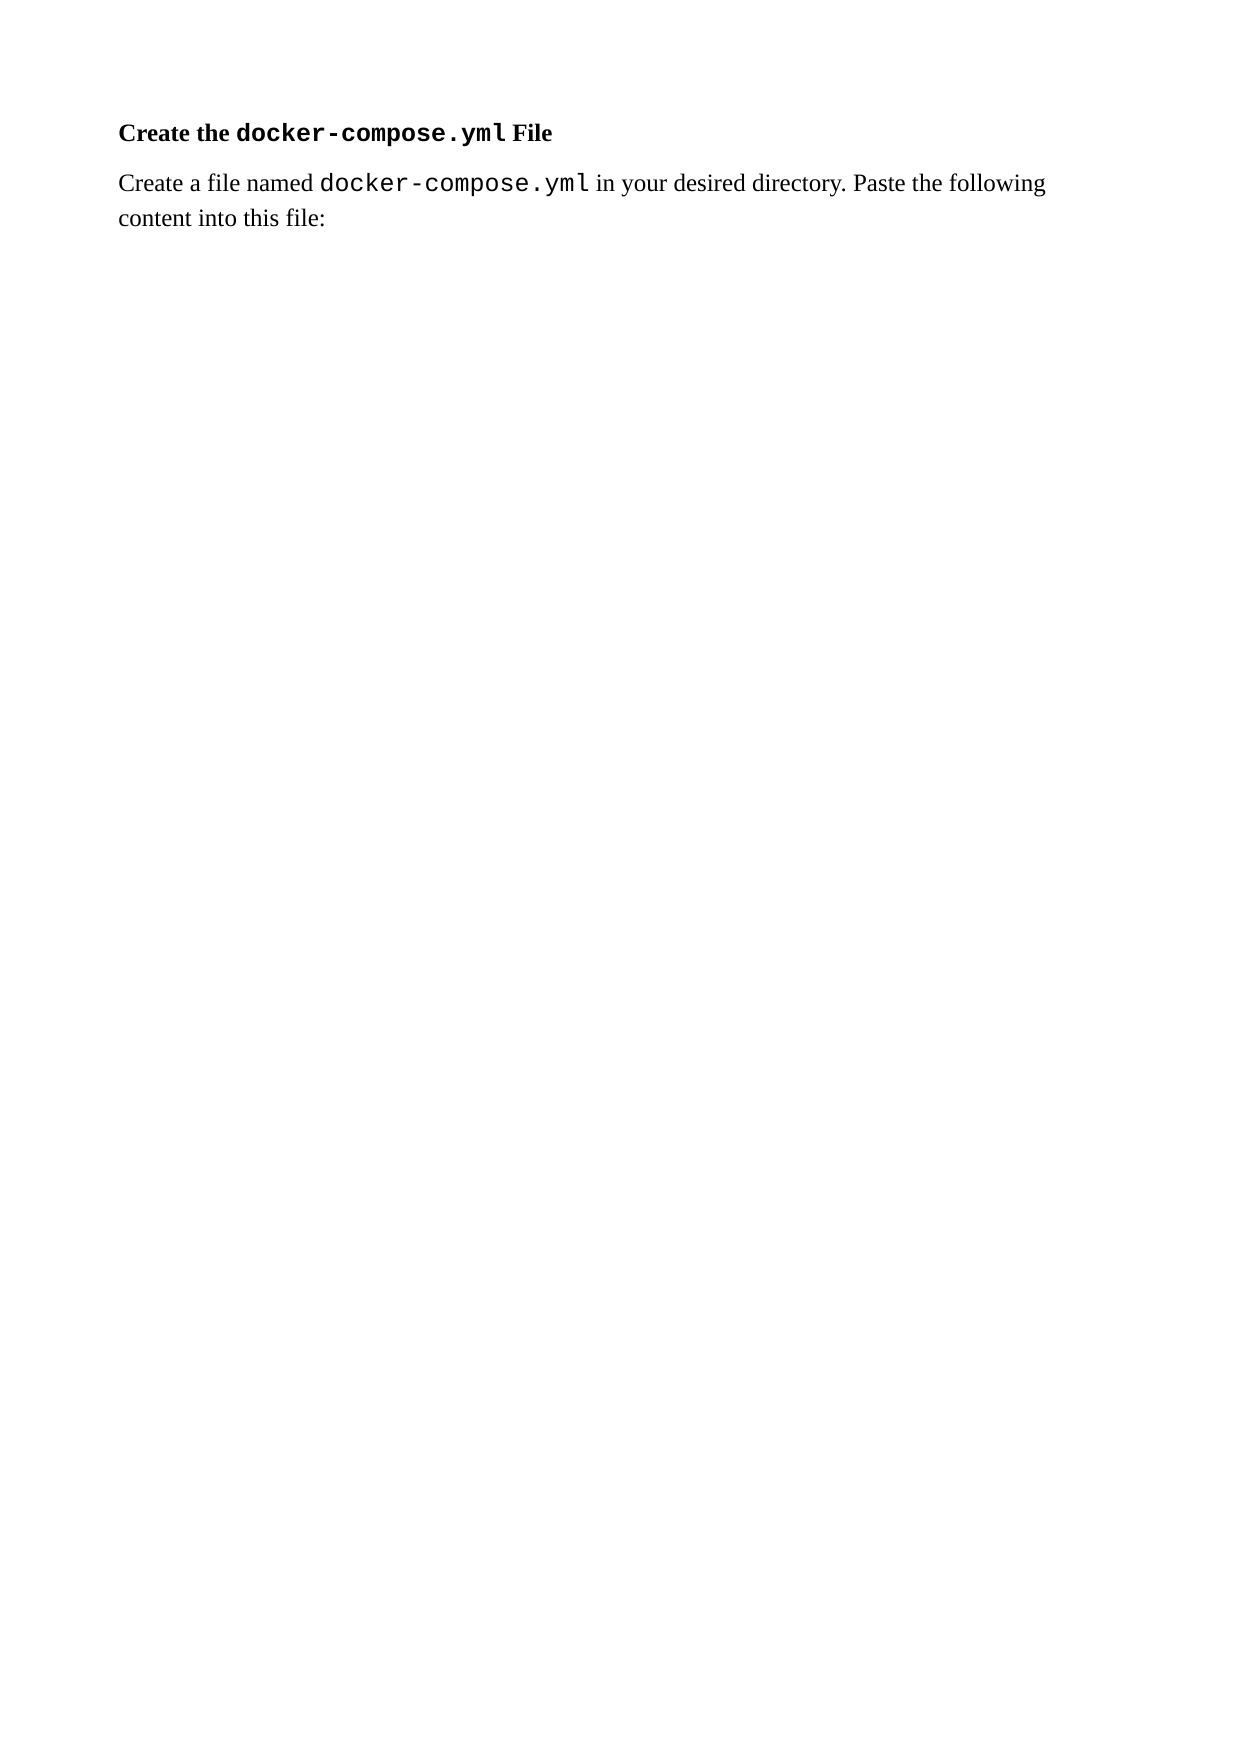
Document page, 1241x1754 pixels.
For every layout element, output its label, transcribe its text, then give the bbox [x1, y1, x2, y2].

text Create the docker-compose.yml File [118, 118, 1122, 149]
text Create a file named docker-compose.yml in your desired directory. Paste the following content into this file: [118, 168, 1122, 232]
